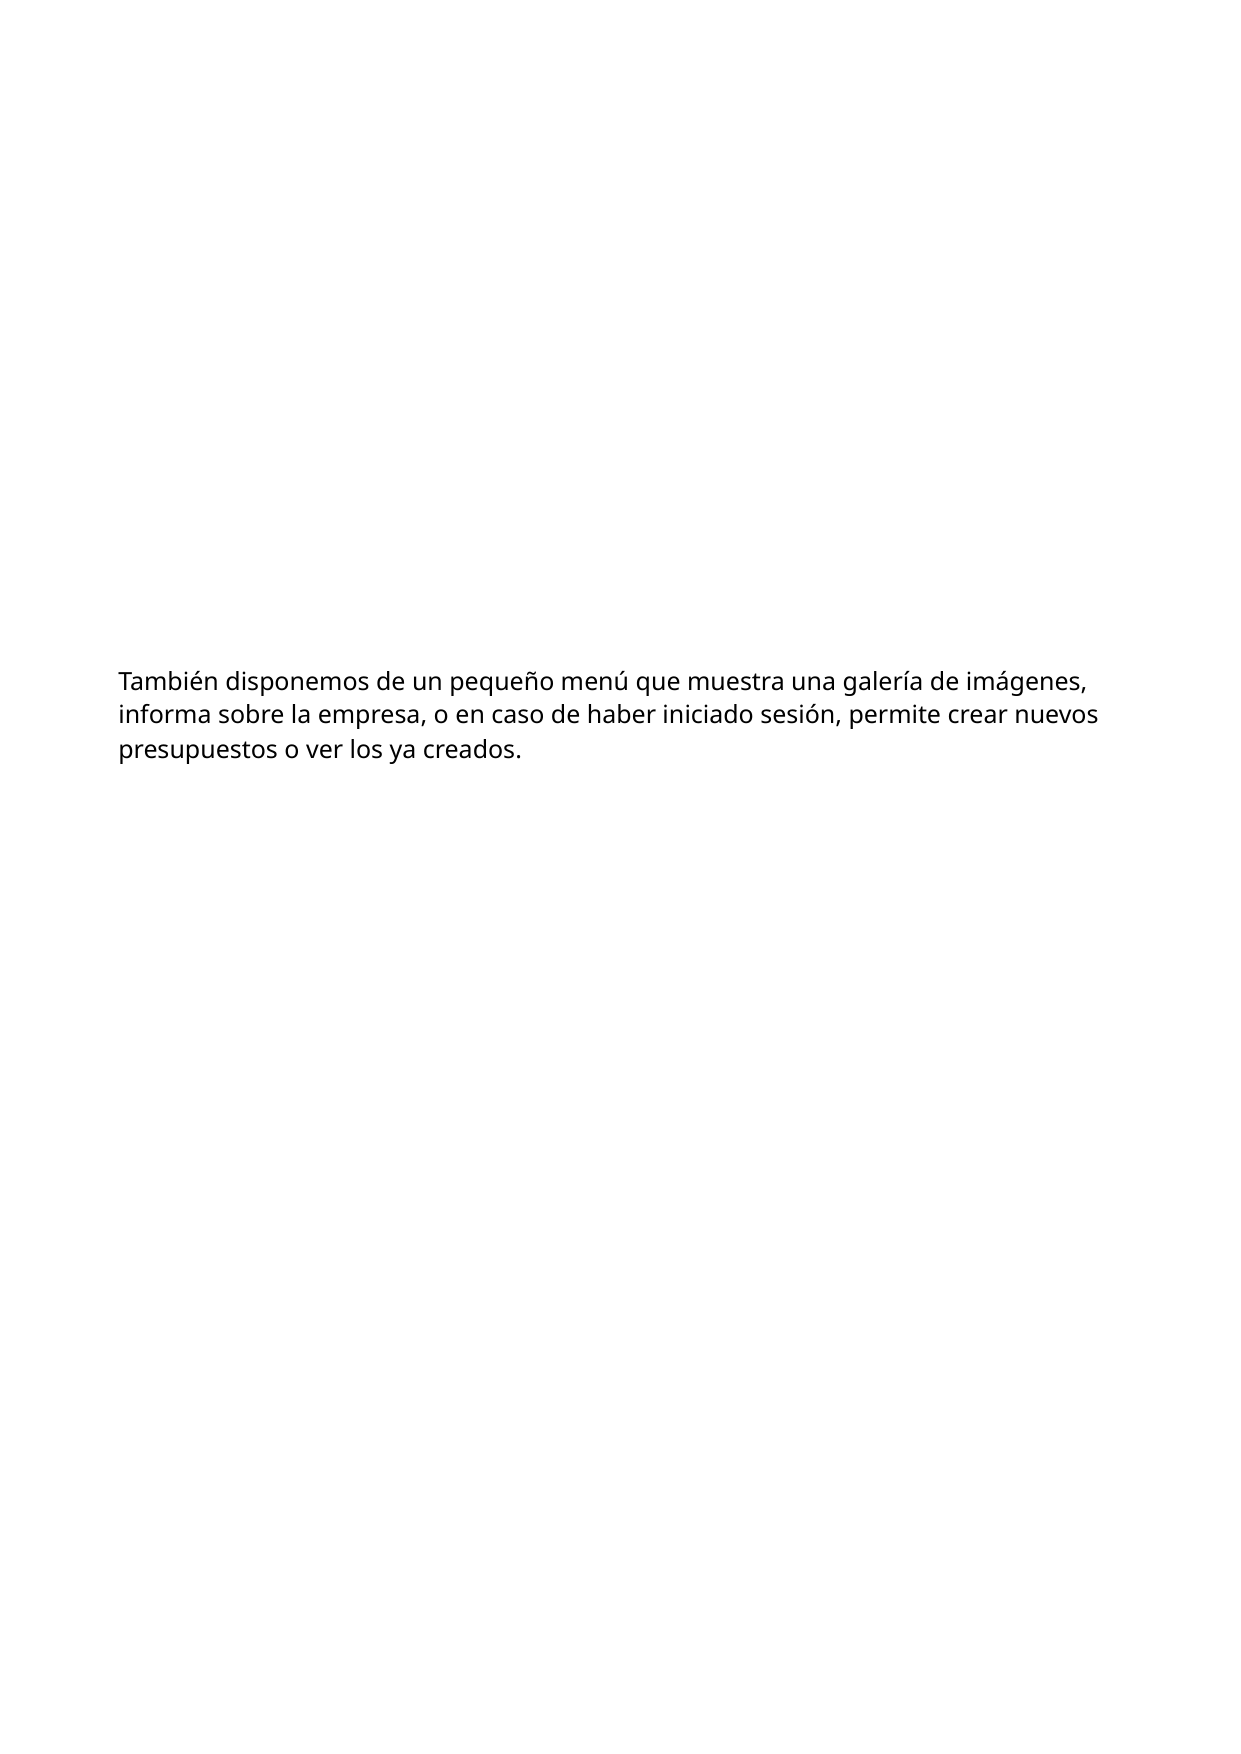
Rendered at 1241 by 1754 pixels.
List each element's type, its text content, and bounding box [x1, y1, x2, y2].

text También disponemos de un pequeño menú que muestra una galería de imágenes, informa sobre la empresa, o en caso de haber iniciado sesión, permite crear nuevos presupuestos o ver los ya creados. [118, 663, 1122, 765]
